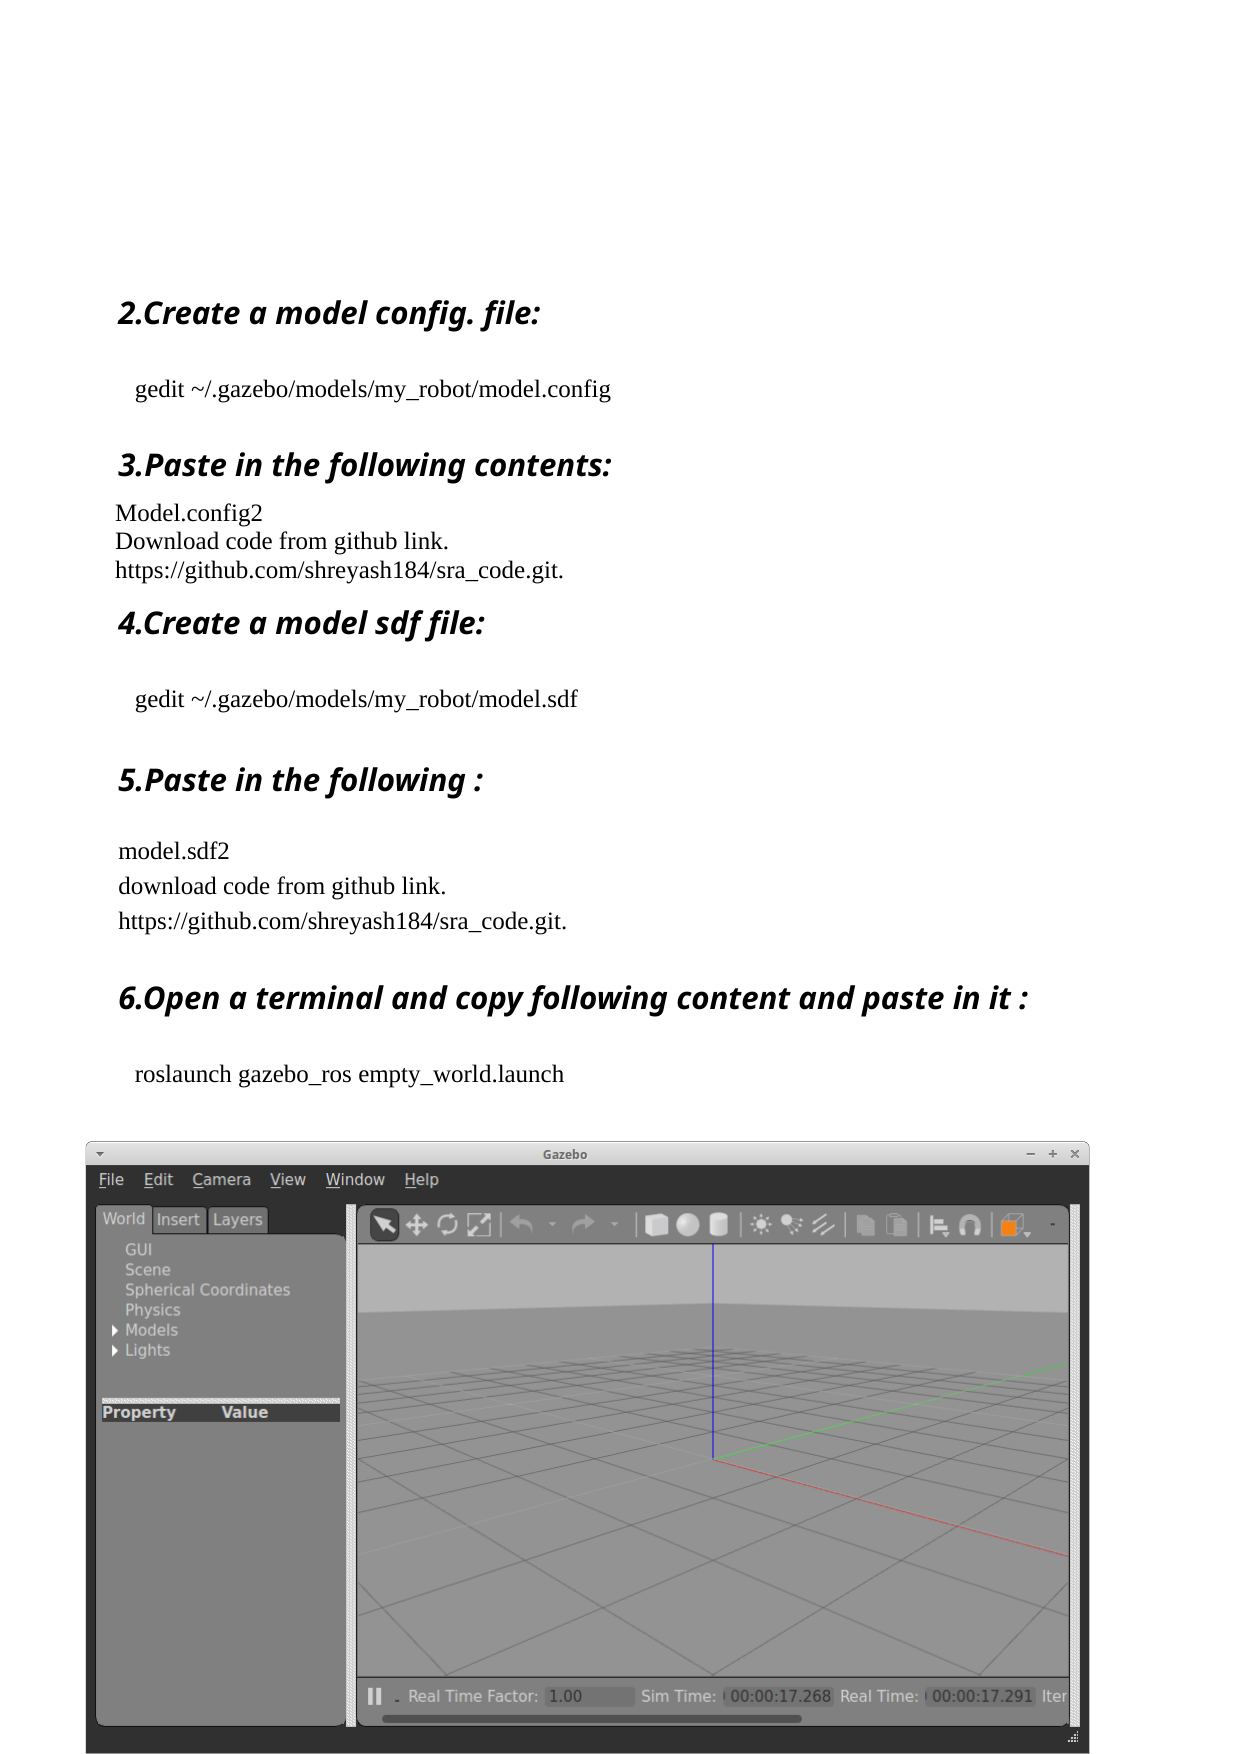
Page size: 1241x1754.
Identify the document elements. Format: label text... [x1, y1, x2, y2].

text model.sdf2 [118, 836, 1122, 865]
text https://github.com/shreyash184/sra_code.git. [115, 555, 586, 583]
text 6.Open a terminal and copy following content and paste in it : [118, 976, 1122, 1018]
text 2.Create a model config. file: [118, 291, 1122, 333]
text Model.config2 [115, 498, 586, 526]
text https://github.com/shreyash184/sra_code.git. [118, 906, 1122, 935]
text 4.Create a model sdf file: [118, 601, 1122, 643]
text gedit ~/.gazebo/models/my_robot/model.config [122, 374, 850, 403]
text download code from github link. [118, 871, 1122, 900]
text roslaunch gazebo_ros empty_world.launch [122, 1059, 850, 1088]
text 3.Paste in the following contents: [118, 443, 1122, 486]
text Download code from github link. [115, 526, 586, 555]
text 5.Paste in the following : [118, 758, 1122, 801]
text gedit ~/.gazebo/models/my_robot/model.sdf [122, 684, 850, 713]
